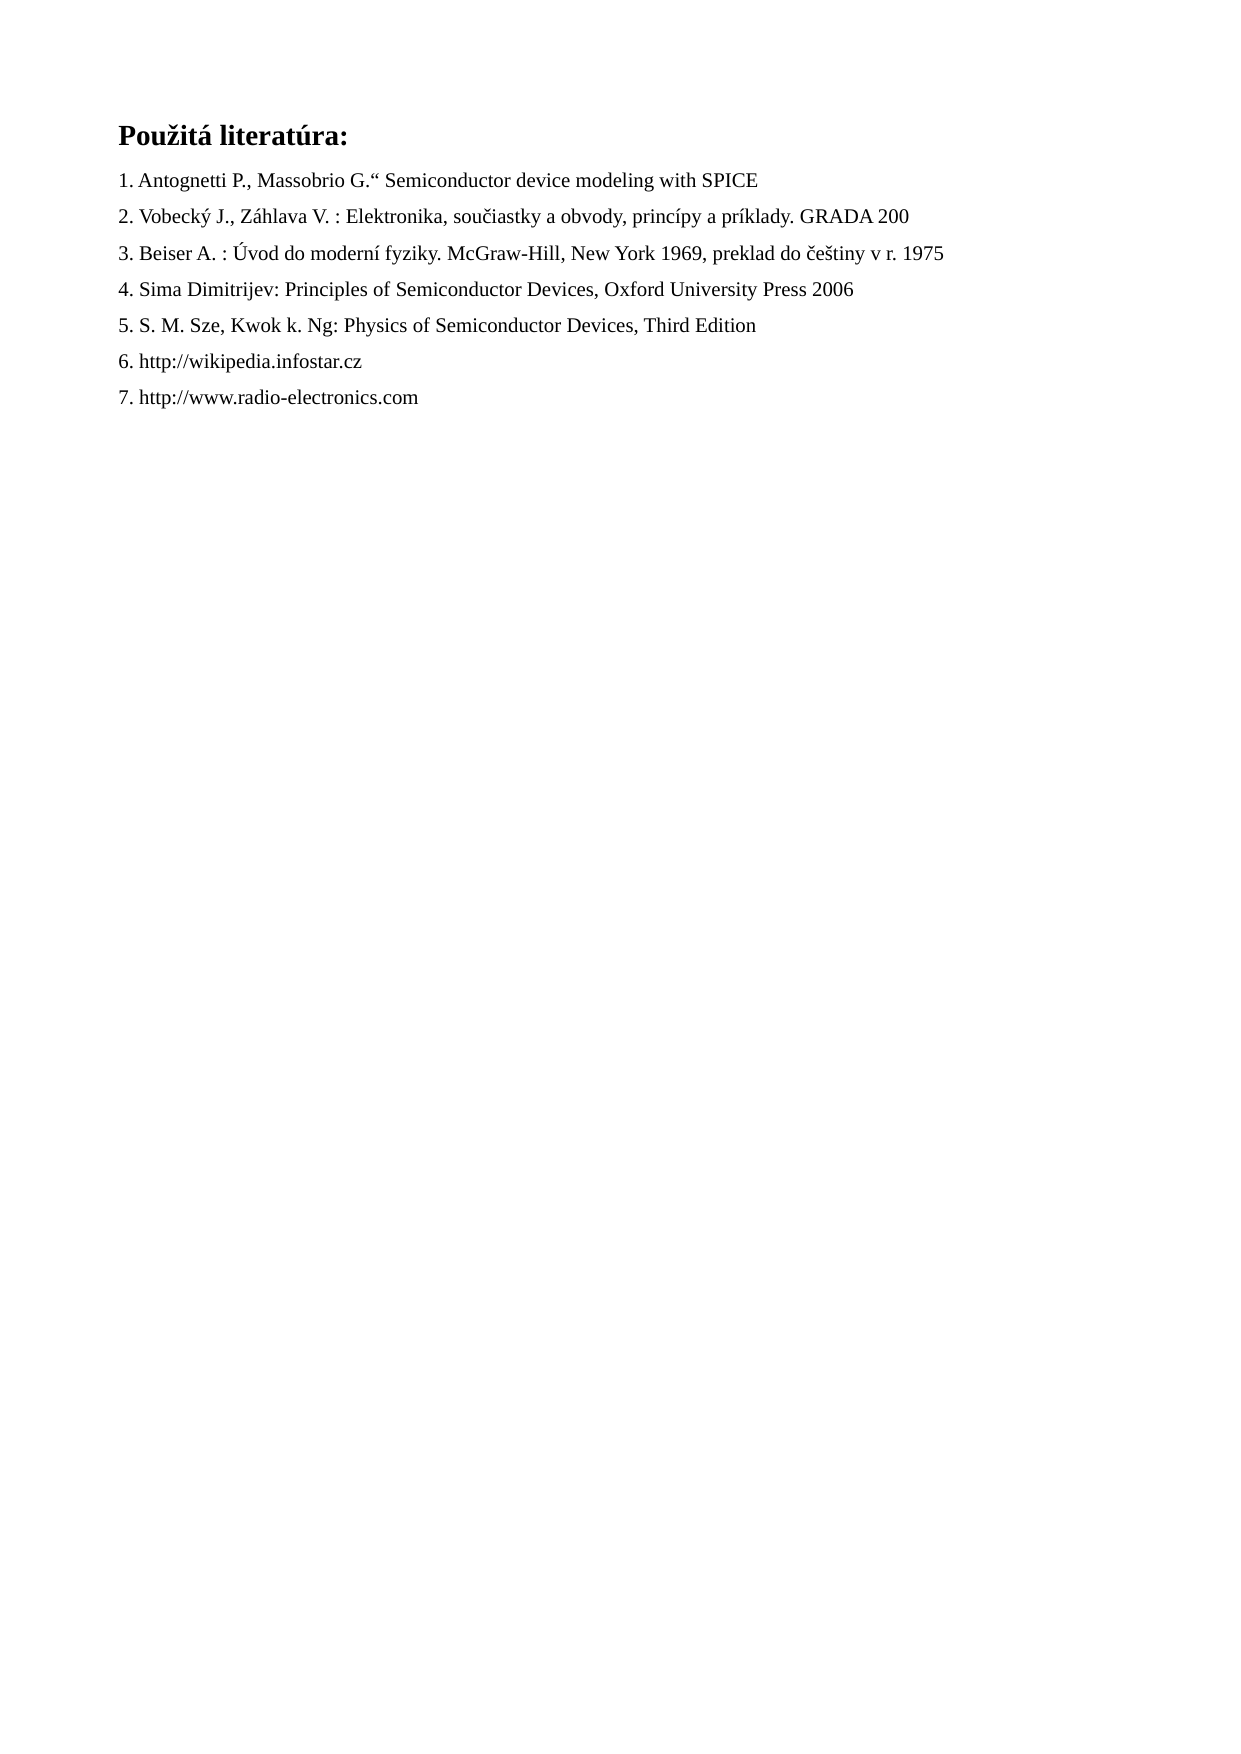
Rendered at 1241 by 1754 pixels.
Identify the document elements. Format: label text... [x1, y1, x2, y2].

text 6. http://wikipedia.infostar.cz [118, 349, 1122, 373]
text 3. Beiser A. : Úvod do moderní fyziky. McGraw-Hill, New York 1969, preklad do češtiny v r. 1975 [118, 241, 1122, 264]
text 1. Antognetti P., Massobrio G.“ Semiconductor device modeling with SPICE [118, 168, 1122, 192]
text 5. S. M. Sze, Kwok k. Ng: Physics of Semiconductor Devices, Third Edition [118, 313, 1122, 337]
text Použitá literatúra: [118, 118, 1122, 152]
text 2. Vobecký J., Záhlava V. : Elektronika, součiastky a obvody, princípy a príklady. GRADA 200 [118, 204, 1122, 228]
text 4. Sima Dimitrijev: Principles of Semiconductor Devices, Oxford University Press 2006 [118, 277, 1122, 301]
text 7. http://www.radio-electronics.com [118, 385, 1122, 409]
